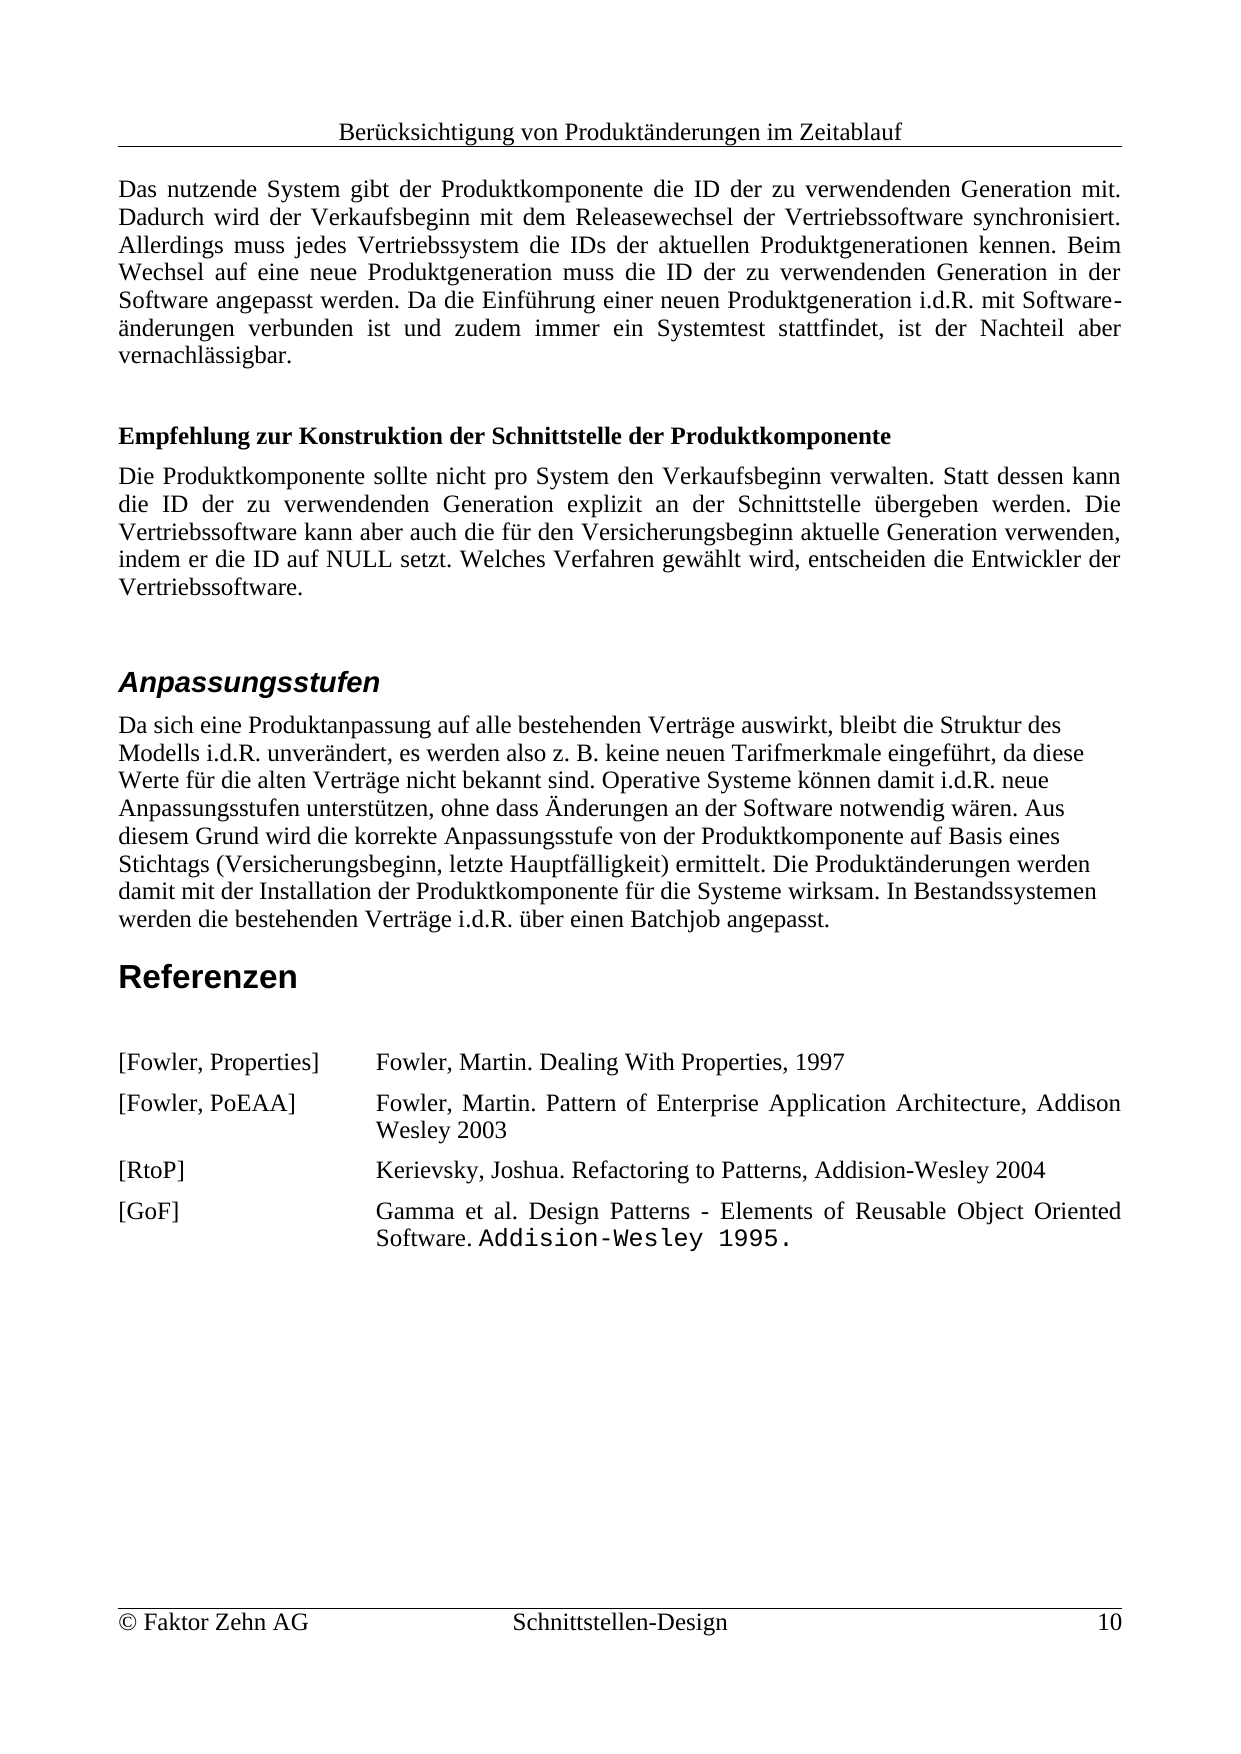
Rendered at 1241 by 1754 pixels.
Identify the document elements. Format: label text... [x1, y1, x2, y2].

table_cell Kerievsky, Joshua. Refactoring to Patterns, Addision-Wesley 2004 [376, 1157, 1122, 1197]
text Das nutzende System gibt der Produktkomponente die ID der zu verwendenden Generation mit. Dadurch wird der Verkaufsbeginn mit dem Releasewechsel der Vertriebssoftware synchronisiert. Allerdings muss jedes Vertriebssystem die IDs der aktuellen Produktgenerationen kennen. Beim Wechsel auf eine neue Produktgeneration muss die ID der zu verwendenden Generation in der Software angepasst werden. Da die Einführung einer neuen Produktgeneration i.d.R. mit Software­änderungen verbunden ist und zudem immer ein Systemtest stattfindet, ist der Nachteil aber vernachlässigbar. [118, 175, 1122, 369]
subtitle Referenzen [118, 958, 1122, 995]
table_cell [Fowler, PoEAA] [118, 1089, 376, 1157]
text Empfehlung zur Konstruktion der Schnittstelle der Produktkomponente [118, 422, 1122, 450]
table_header [Fowler, Properties] [118, 1049, 376, 1089]
subtitle Anpassungsstufen [118, 666, 1122, 699]
table_cell [RtoP] [118, 1157, 376, 1197]
table_header Fowler, Martin. Dealing With Properties, 1997 [376, 1049, 1122, 1089]
table_cell Gamma et al. Design Patterns - Elements of Reusable Object Oriented Software. Addision-Wesley 1995. [376, 1197, 1122, 1267]
text Die Produktkomponente sollte nicht pro System den Verkaufsbeginn verwalten. Statt dessen kann die ID der zu verwendenden Generation explizit an der Schnittstelle übergeben werden. Die Vertriebssoftware kann aber auch die für den Versicherungsbeginn aktuelle Generation verwenden, indem er die ID auf NULL setzt. Welches Verfahren gewählt wird, entscheiden die Entwickler der Vertriebssoftware. [118, 462, 1122, 601]
table_cell Fowler, Martin. Pattern of Enterprise Application Architecture, Addison Wesley 2003 [376, 1089, 1122, 1157]
text Da sich eine Produktanpassung auf alle bestehenden Verträge auswirkt, bleibt die Struktur des Modells i.d.R. unverändert, es werden also z. B. keine neuen Tarifmerkmale eingeführt, da diese Werte für die alten Verträge nicht bekannt sind. Operative Systeme können damit i.d.R. neue Anpassungsstufen unterstützen, ohne dass Änderungen an der Software notwendig wären. Aus diesem Grund wird die korrekte Anpassungsstufe von der Produktkomponente auf Basis eines Stichtags (Versicherungsbeginn, letzte Hauptfälligkeit) ermittelt. Die Produktänderungen werden damit mit der Installation der Produktkomponente für die Systeme wirksam. In Bestandssystemen werden die bestehenden Verträge i.d.R. über einen Batchjob angepasst. [118, 711, 1122, 933]
table_cell [GoF] [118, 1197, 376, 1267]
